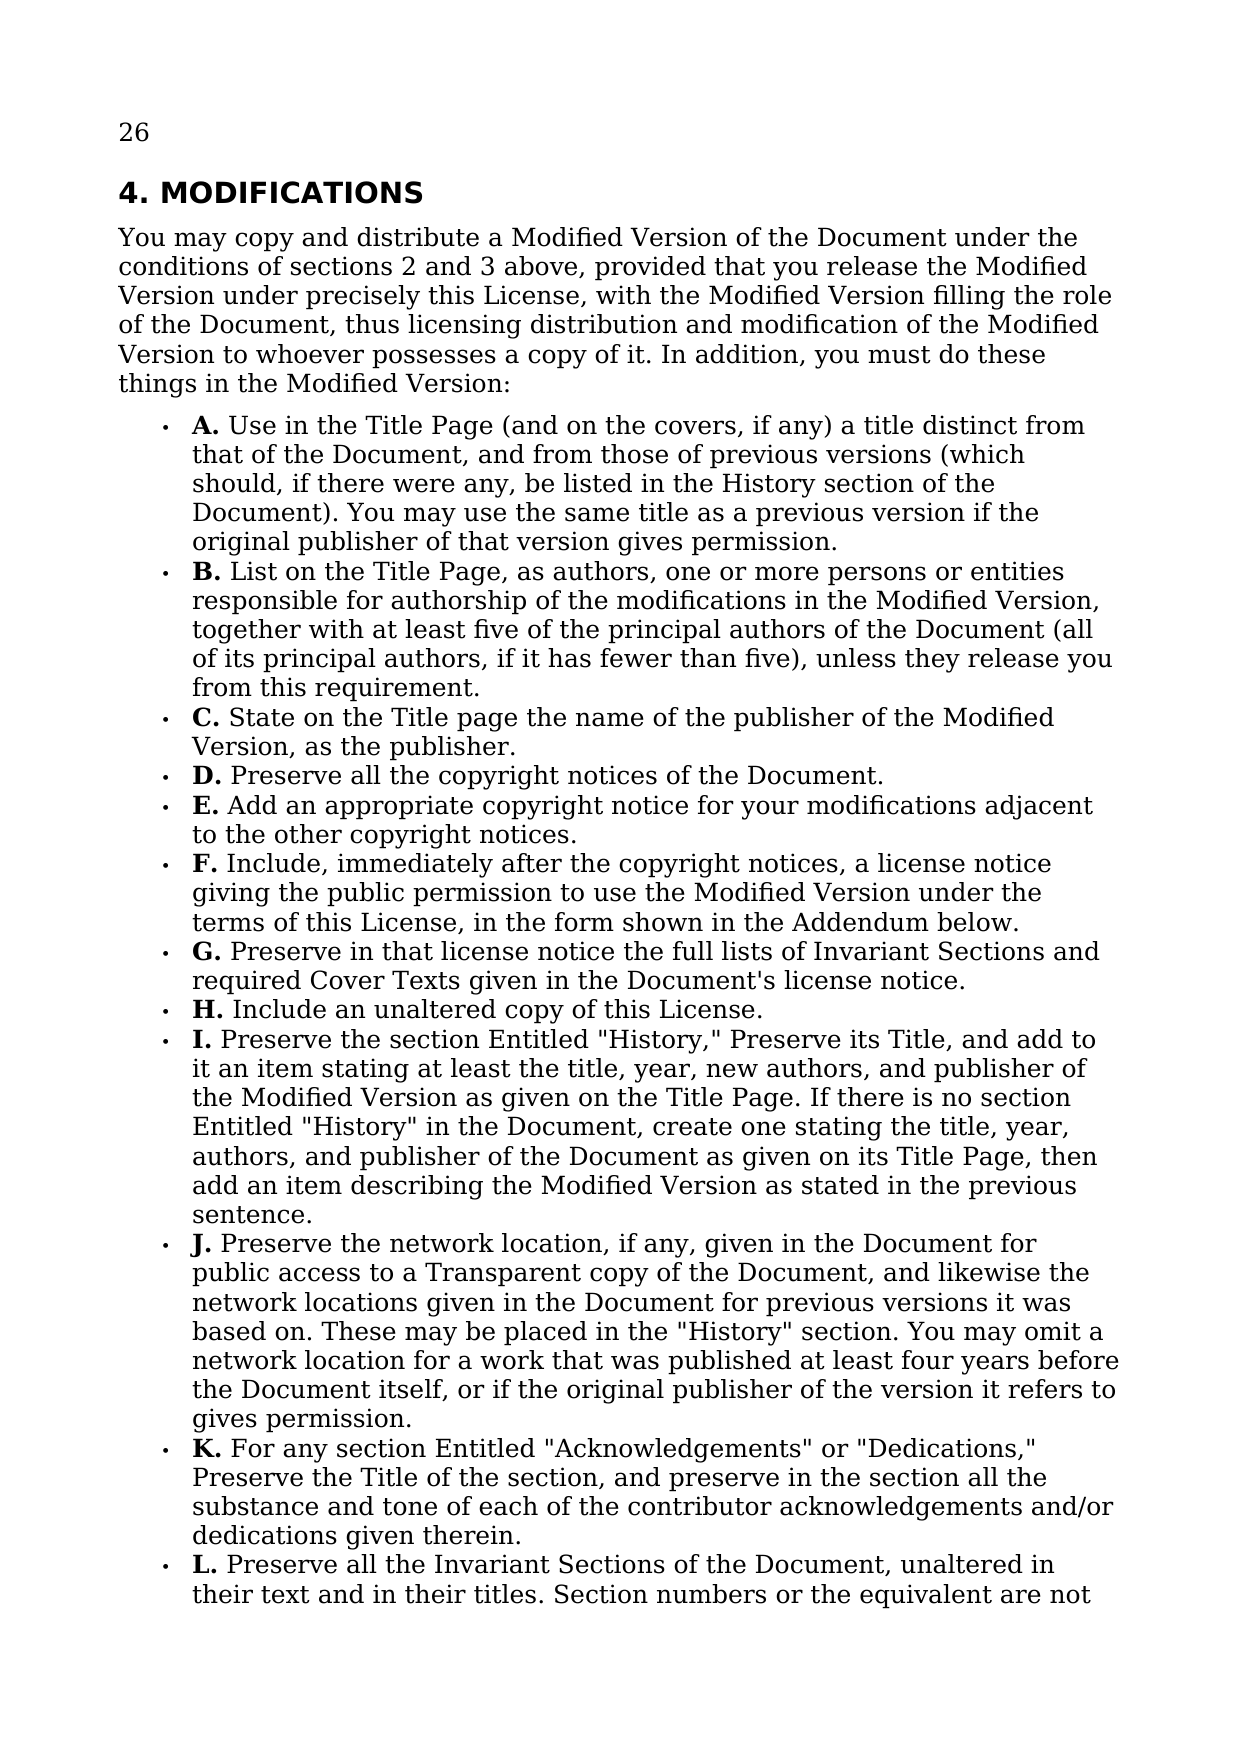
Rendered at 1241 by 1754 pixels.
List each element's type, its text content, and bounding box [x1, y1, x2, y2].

list J. Preserve the network location, if any, given in the Document for public access to a Transparent copy of the Document, and likewise the network locations given in the Document for previous versions it was based on. These may be placed in the "History" section. You may omit a network location for a work that was published at least four years before the Document itself, or if the original publisher of the version it refers to gives permission. [162, 1229, 1122, 1434]
text You may copy and distribute a Modified Version of the Document under the conditions of sections 2 and 3 above, provided that you release the Modified Version under precisely this License, with the Modified Version filling the role of the Document, thus licensing distribution and modification of the Modified Version to whoever possesses a copy of it. In addition, you must do these things in the Modified Version: [118, 223, 1122, 398]
list B. List on the Title Page, as authors, one or more persons or entities responsible for authorship of the modifications in the Modified Version, together with at least five of the principal authors of the Document (all of its principal authors, if it has fewer than five), unless they release you from this requirement. [162, 557, 1122, 703]
list L. Preserve all the Invariant Sections of the Document, unaltered in their text and in their titles. Section numbers or the equivalent are not [162, 1551, 1122, 1609]
list C. State on the Title page the name of the publisher of the Modified Version, as the publisher. [162, 703, 1122, 761]
list K. For any section Entitled "Acknowledgements" or "Dedications," Preserve the Title of the section, and preserve in the section all the substance and tone of each of the contributor acknowledgements and/or dedications given therein. [162, 1434, 1122, 1551]
list D. Preserve all the copyright notices of the Document. [162, 761, 1122, 791]
list I. Preserve the section Entitled "History," Preserve its Title, and add to it an item stating at least the title, year, new authors, and publisher of the Modified Version as given on the Title Page. If there is no section Entitled "History" in the Document, create one stating the title, year, authors, and publisher of the Document as given on its Title Page, then add an item describing the Modified Version as stated in the previous sentence. [162, 1025, 1122, 1229]
list F. Include, immediately after the copyright notices, a license notice giving the public permission to use the Modified Version under the terms of this License, in the form shown in the Addendum below. [162, 849, 1122, 937]
list E. Add an appropriate copyright notice for your modifications adjacent to the other copyright notices. [162, 791, 1122, 849]
list A. Use in the Title Page (and on the covers, if any) a title distinct from that of the Document, and from those of previous versions (which should, if there were any, be listed in the History section of the Document). You may use the same title as a previous version if the original publisher of that version gives permission. [162, 411, 1122, 557]
list G. Preserve in that license notice the full lists of Invariant Sections and required Cover Texts given in the Document's license notice. [162, 937, 1122, 996]
subtitle 4. MODIFICATIONS [118, 177, 1122, 211]
list H. Include an unaltered copy of this License. [162, 996, 1122, 1025]
